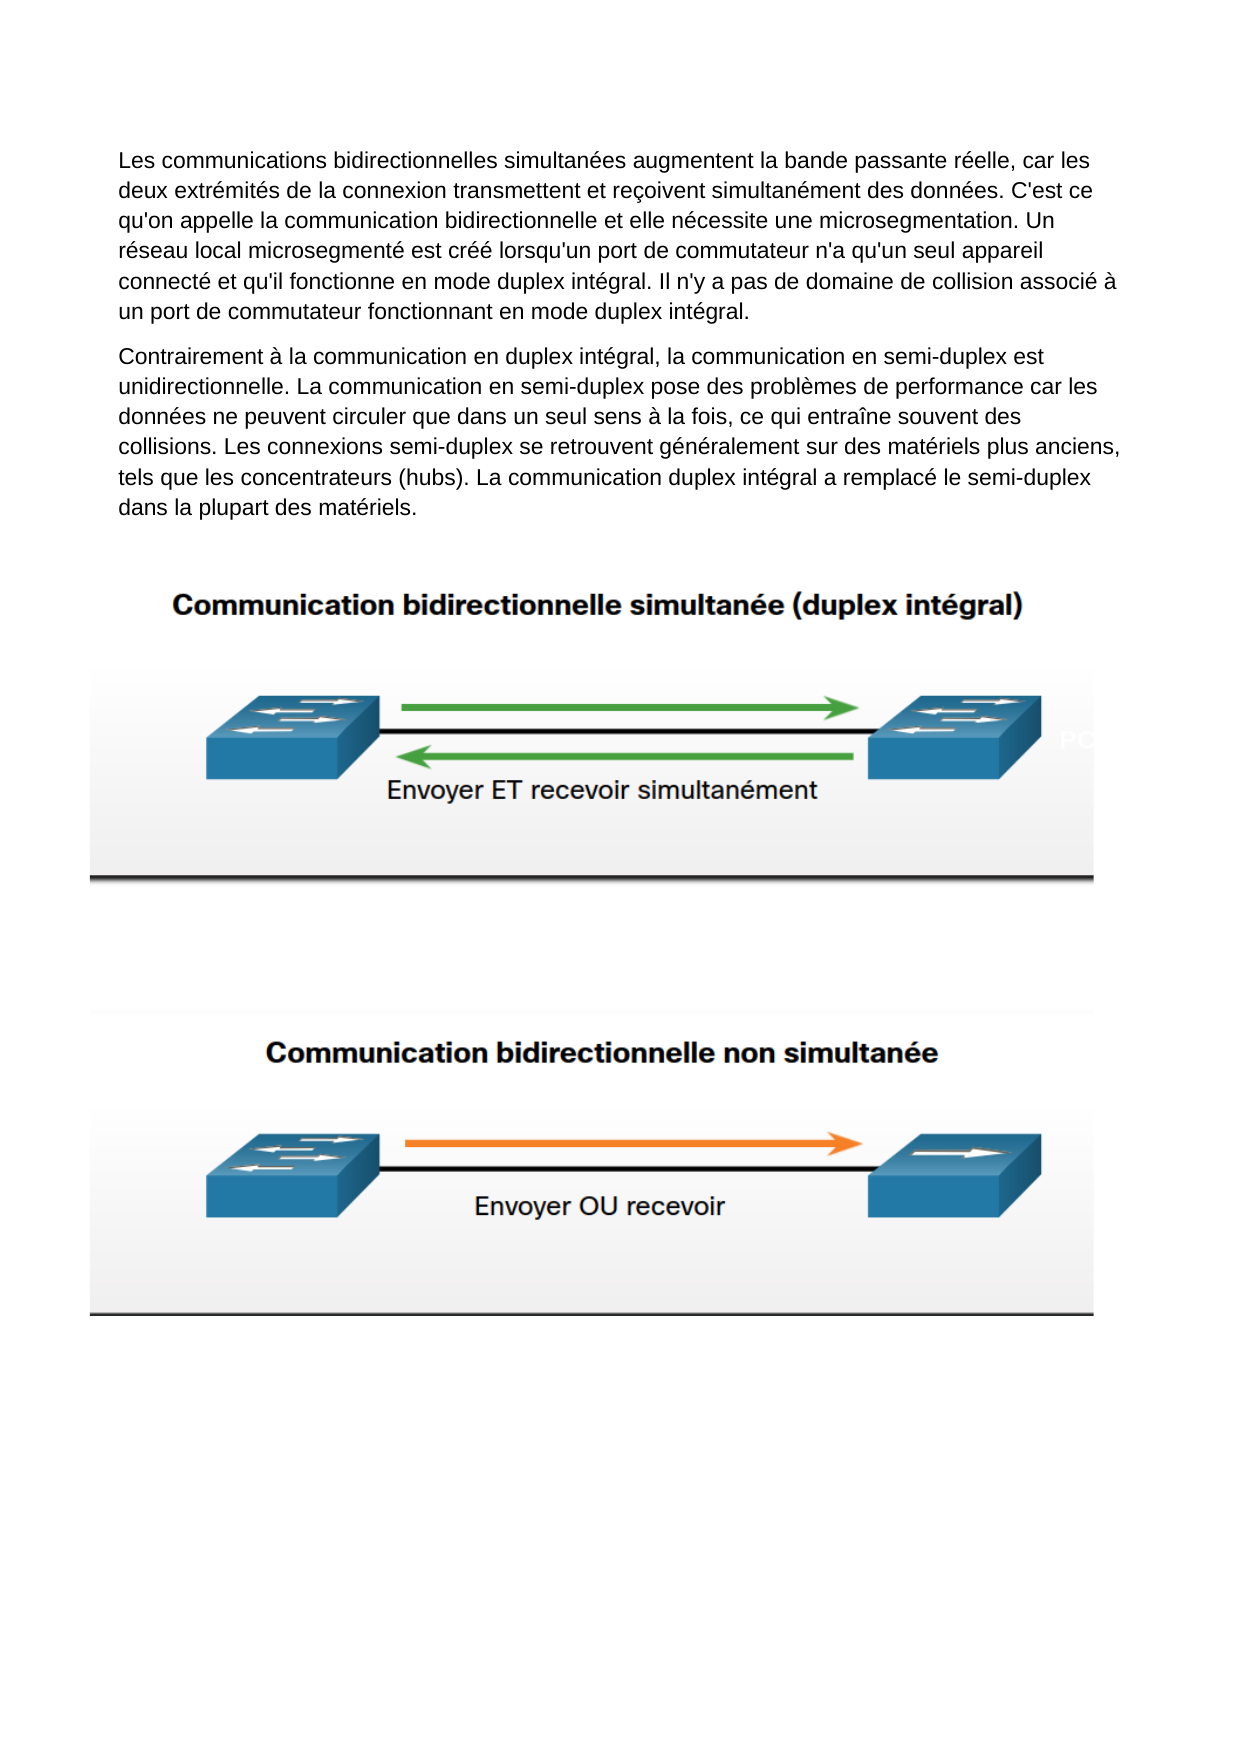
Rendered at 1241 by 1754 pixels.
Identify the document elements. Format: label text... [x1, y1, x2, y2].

picture [89, 588, 1094, 1316]
text Les communications bidirectionnelles simultanées augmentent la bande passante réelle, car les deux extrémités de la connexion transmettent et reçoivent simultanément des données. C'est ce qu'on appelle la communication bidirectionnelle et elle nécessite une microsegmentation. Un réseau local microsegmenté est créé lorsqu'un port de commutateur n'a qu'un seul appareil connecté et qu'il fonctionne en mode duplex intégral. Il n'y a pas de domaine de collision associé à un port de commutateur fonctionnant en mode duplex intégral. [118, 147, 1122, 324]
text Contrairement à la communication en duplex intégral, la communication en semi-duplex est unidirectionnelle. La communication en semi-duplex pose des problèmes de performance car les données ne peuvent circuler que dans un seul sens à la fois, ce qui entraîne souvent des collisions. Les connexions semi-duplex se retrouvent généralement sur des matériels plus anciens, tels que les concentrateurs (hubs). La communication duplex intégral a remplacé le semi-duplex dans la plupart des matériels. [118, 343, 1122, 520]
